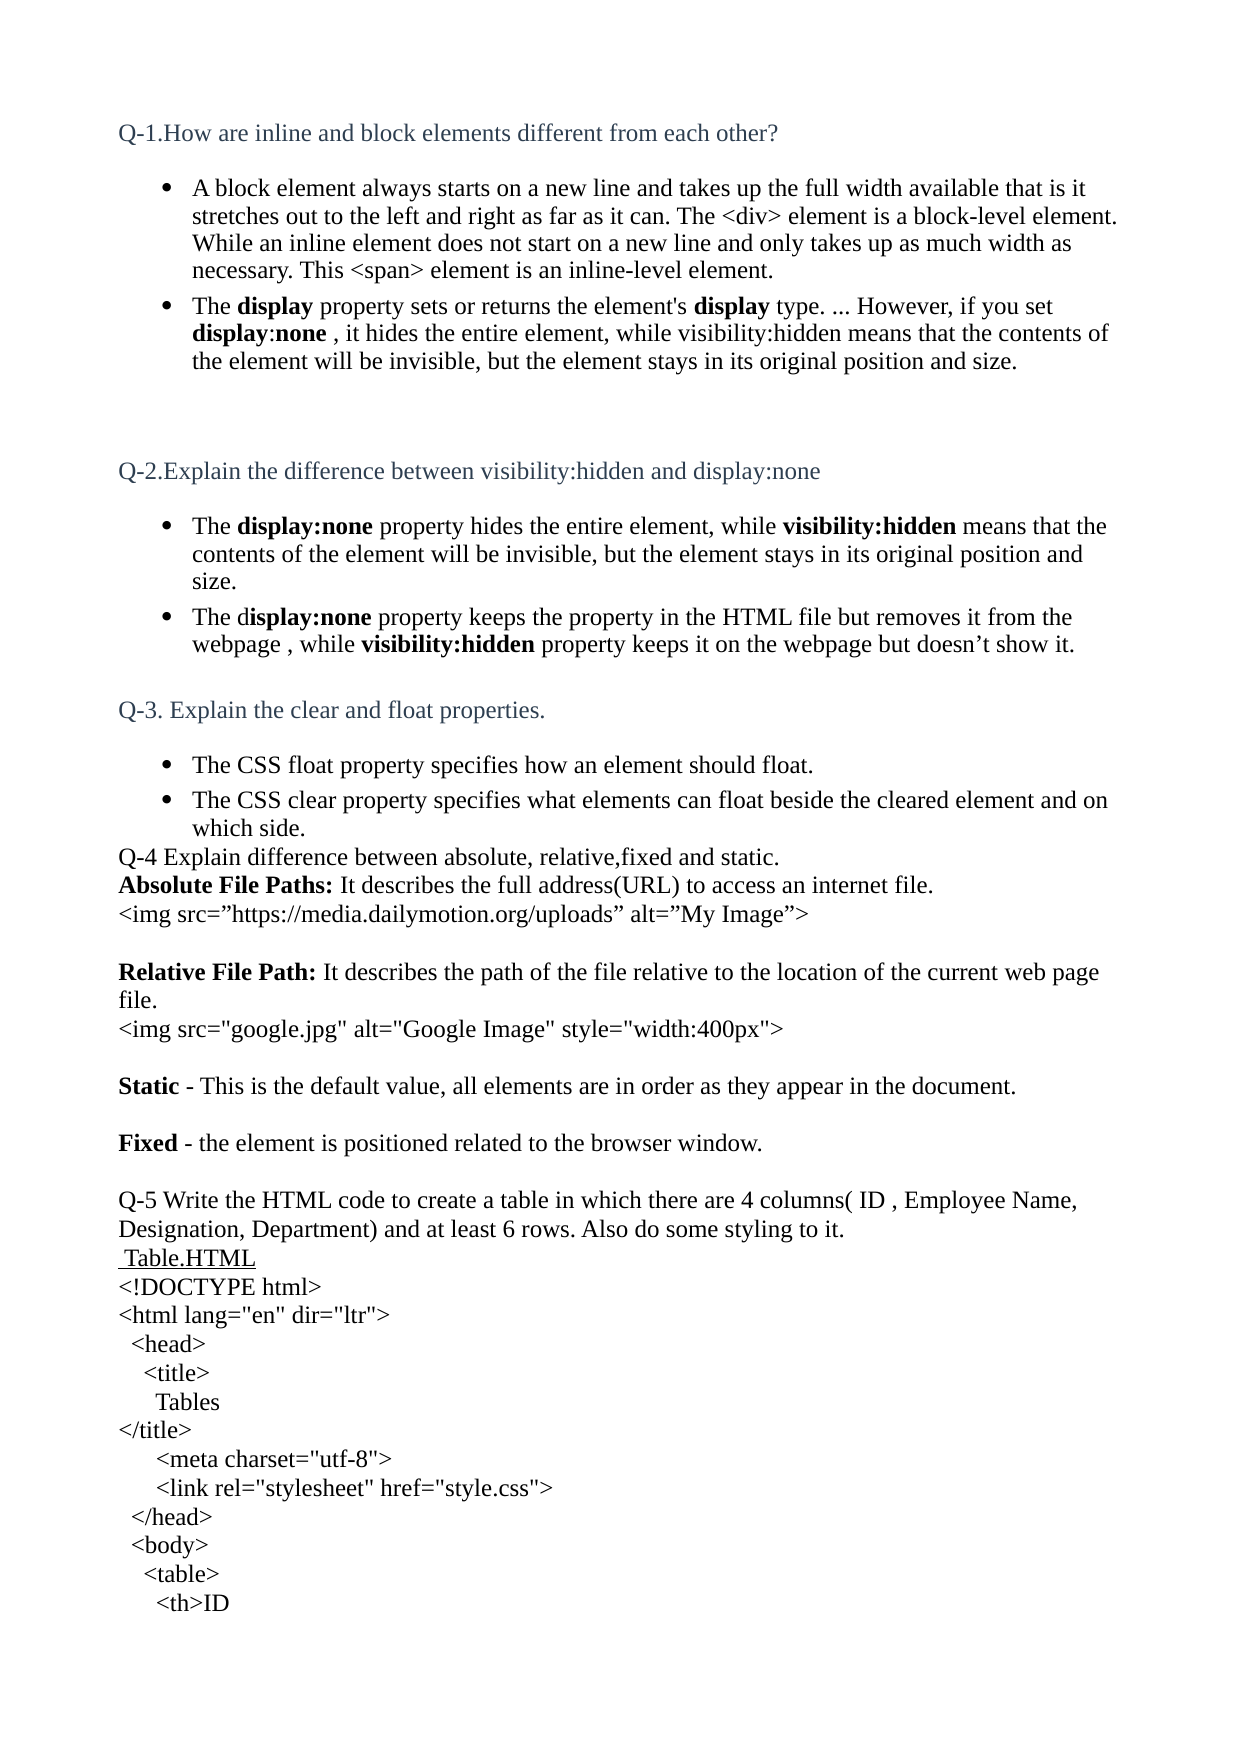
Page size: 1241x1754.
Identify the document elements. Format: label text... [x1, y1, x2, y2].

text <title> [118, 1358, 1122, 1387]
text <html lang="en" dir="ltr"> [118, 1300, 1122, 1329]
text Q-2.Explain the difference between visibility:hidden and display:none [118, 423, 1122, 485]
list The display property sets or returns the element's display type. ... However, if you set display:none , it hides the entire element, while visibility:hidden means that the contents of the element will be invisible, but the element stays in its original position and size. [162, 292, 1122, 374]
text Q-1.How are inline and block elements different from each other? [118, 118, 1122, 147]
text Fixed - the element is positioned related to the browser window. [118, 1128, 1122, 1157]
list The display:none property hides the entire element, while visibility:hidden means that the contents of the element will be invisible, but the element stays in its original position and size. [162, 513, 1122, 595]
text Q-3. Explain the clear and float properties. [118, 695, 1122, 723]
text Table.HTML [118, 1243, 1122, 1272]
text <!DOCTYPE html> [118, 1272, 1122, 1300]
text <img src="google.jpg" alt="Google Image" style="width:400px"> [118, 1014, 1122, 1043]
text <img src=”https://media.dailymotion.org/uploads” alt=”My Image”> [118, 899, 1122, 928]
text Q-5 Write the HTML code to create a table in which there are 4 columns( ID , Employee Name, Designation, Department) and at least 6 rows. Also do some styling to it. [118, 1185, 1122, 1243]
list The CSS clear property specifies what elements can float beside the cleared element and on which side. [162, 787, 1122, 842]
text <th>ID [118, 1588, 1122, 1617]
text Static - This is the default value, all elements are in order as they appear in the document. [118, 1071, 1122, 1100]
text </title> [118, 1415, 1122, 1444]
text <table> [118, 1559, 1122, 1588]
text Q-4 Explain difference between absolute, relative,fixed and static. [118, 842, 1122, 870]
text Tables [118, 1387, 1122, 1415]
list The display:none property keeps the property in the HTML file but removes it from the webpage , while visibility:hidden property keeps it on the webpage but doesn’t show it. [162, 603, 1122, 658]
list The CSS float property specifies how an element should float. [162, 752, 1122, 779]
text <meta charset="utf-8"> [118, 1444, 1122, 1473]
text Relative File Path: It describes the path of the file relative to the location of the current web page file. [118, 957, 1122, 1014]
text <link rel="stylesheet" href="style.css"> [118, 1473, 1122, 1502]
list A block element always starts on a new line and takes up the full width available that is it stretches out to the left and right as far as it can. The <div> element is a block-level element. While an inline element does not start on a new line and only takes up as much width as necessary. This <span> element is an inline-level element. [162, 175, 1122, 284]
text <head> [118, 1329, 1122, 1358]
text <body> [118, 1530, 1122, 1559]
text Absolute File Paths: It describes the full address(URL) to access an internet file. [118, 870, 1122, 899]
text </head> [118, 1502, 1122, 1530]
